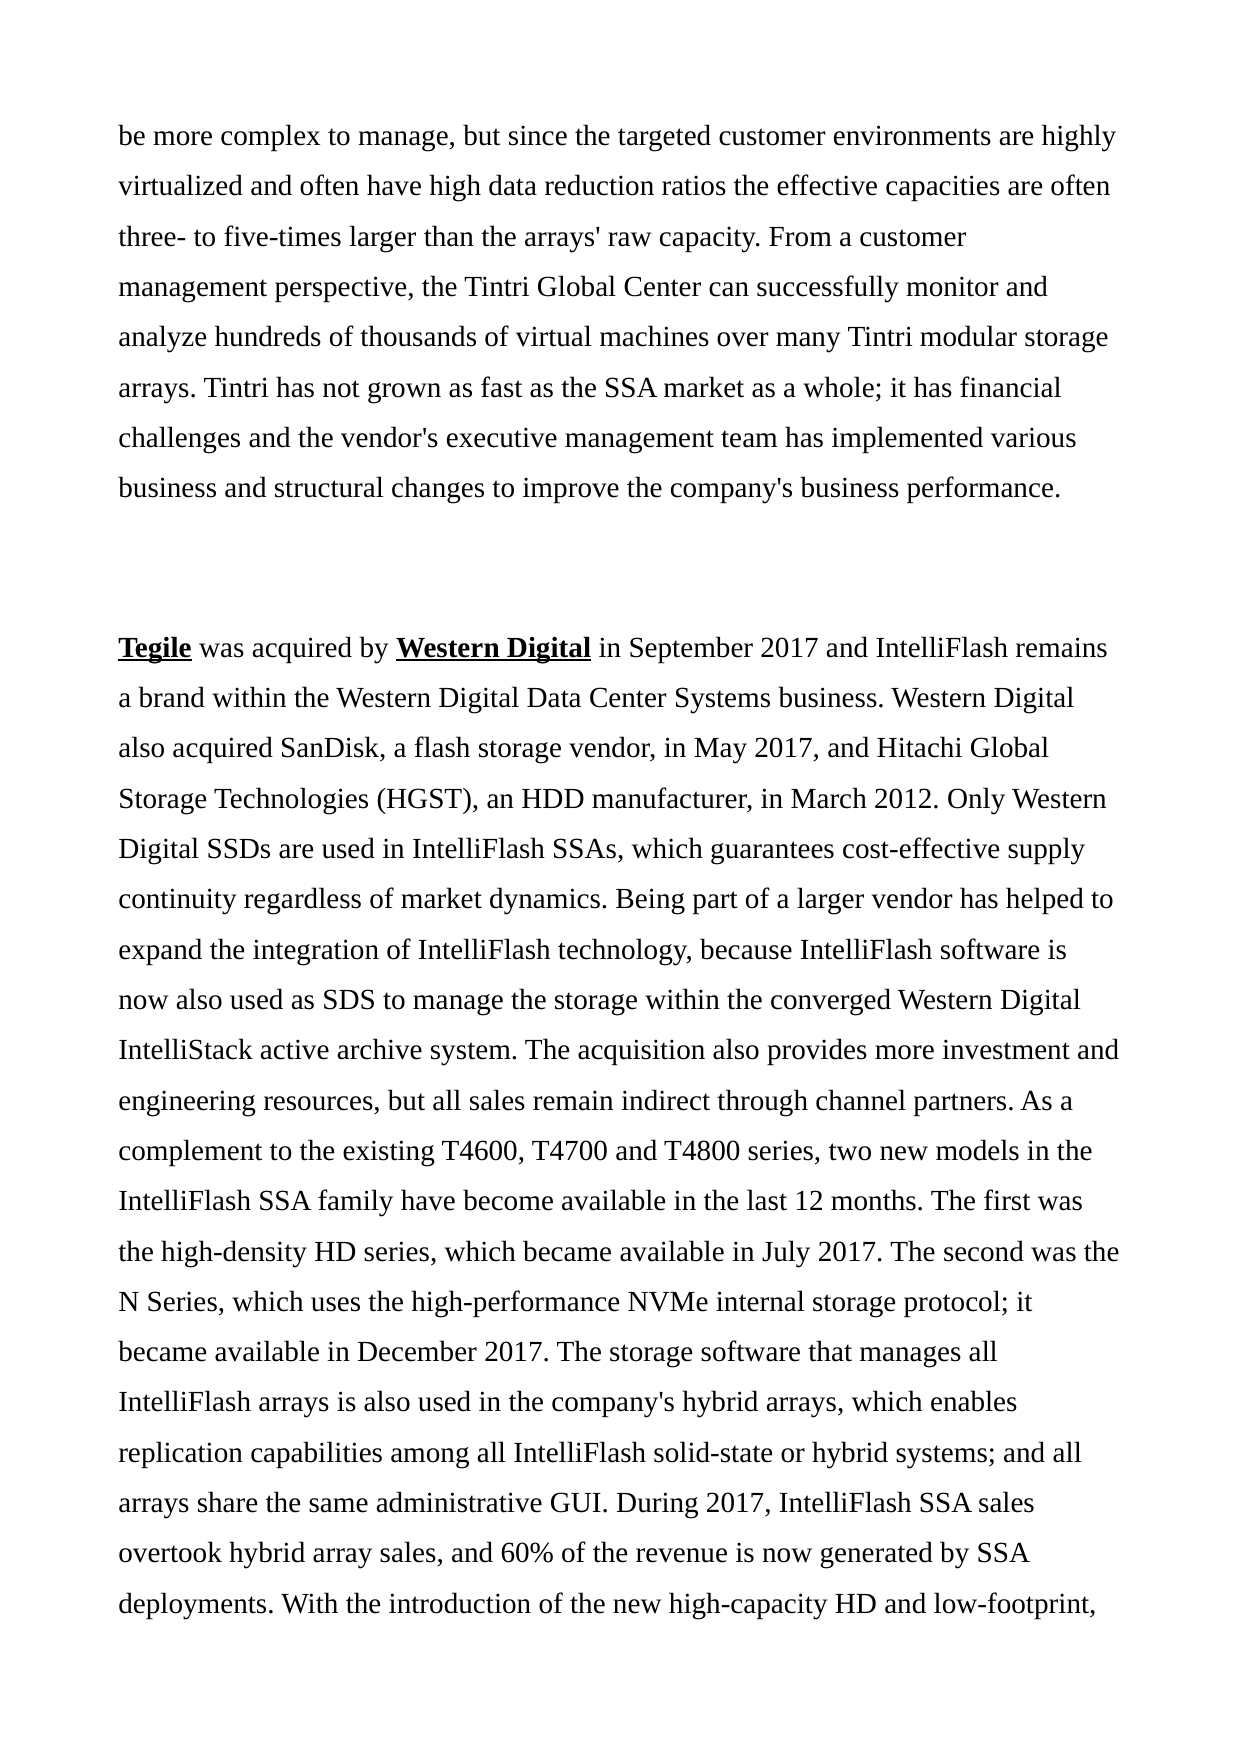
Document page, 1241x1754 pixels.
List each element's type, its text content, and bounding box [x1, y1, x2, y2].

text be more complex to manage, but since the targeted customer environments are highly virtualized and often have high data reduction ratios the effective capacities are often three- to five-times larger than the arrays' raw capacity. From a customer management perspective, the Tintri Global Center can successfully monitor and analyze hundreds of thousands of virtual machines over many Tintri modular storage arrays. Tintri has not grown as fast as the SSA market as a whole; it has financial challenges and the vendor's executive management team has implemented various business and structural changes to improve the company's business performance. [118, 118, 1122, 504]
text Tegile was acquired by Western Digital in September 2017 and IntelliFlash remains a brand within the Western Digital Data Center Systems business. Western Digital also acquired SanDisk, a flash storage vendor, in May 2017, and Hitachi Global Storage Technologies (HGST), an HDD manufacturer, in March 2012. Only Western Digital SSDs are used in IntelliFlash SSAs, which guarantees cost-effective supply continuity regardless of market dynamics. Being part of a larger vendor has helped to expand the integration of IntelliFlash technology, because IntelliFlash software is now also used as SDS to manage the storage within the converged Western Digital IntelliStack active archive system. The acquisition also provides more investment and engineering resources, but all sales remain indirect through channel partners. As a complement to the existing T4600, T4700 and T4800 series, two new models in the IntelliFlash SSA family have become available in the last 12 months. The first was the high-density HD series, which became available in July 2017. The second was the N Series, which uses the high-performance NVMe internal storage protocol; it became available in December 2017. The storage software that manages all IntelliFlash arrays is also used in the company's hybrid arrays, which enables replication capabilities among all IntelliFlash solid-state or hybrid systems; and all arrays share the same administrative GUI. During 2017, IntelliFlash SSA sales overtook hybrid array sales, and 60% of the revenue is now generated by SSA deployments. With the introduction of the new high-capacity HD and low-footprint, [118, 630, 1122, 1619]
